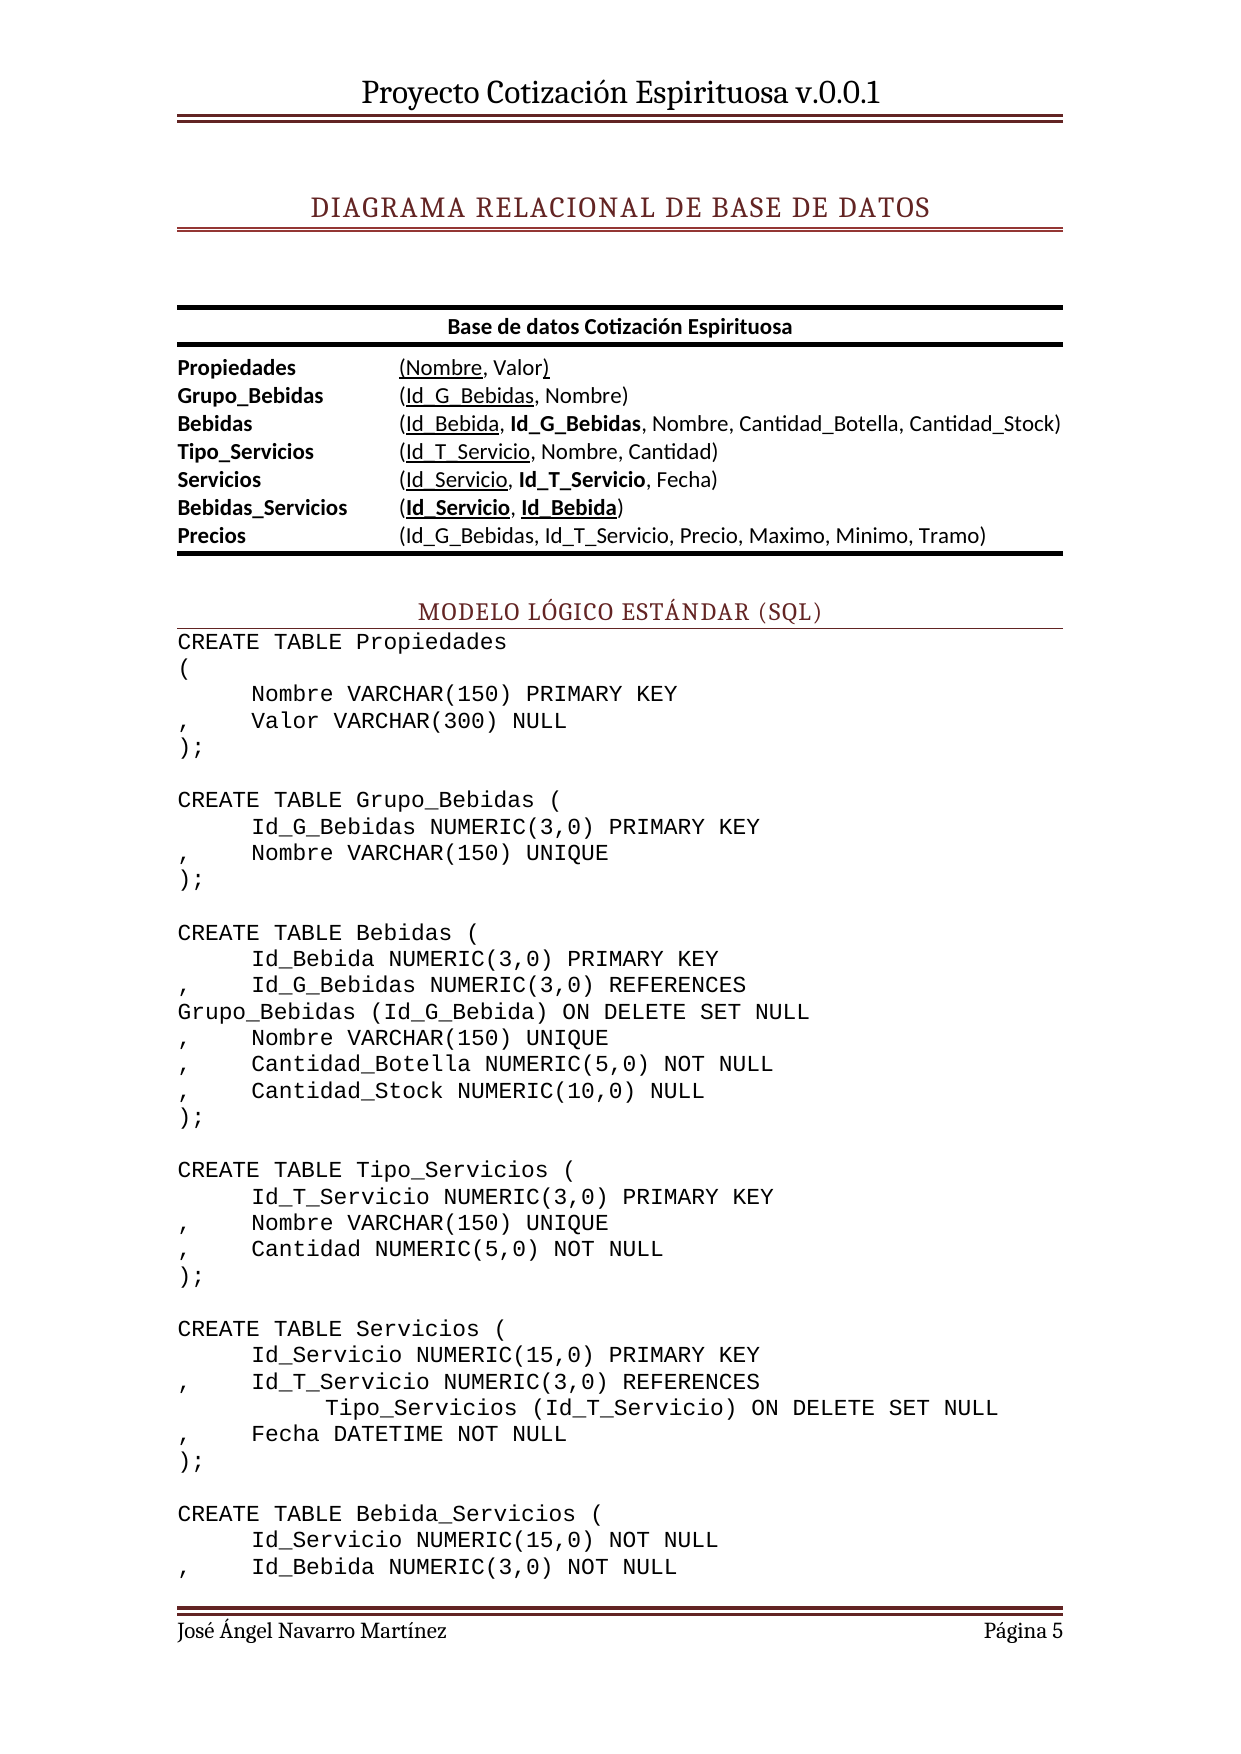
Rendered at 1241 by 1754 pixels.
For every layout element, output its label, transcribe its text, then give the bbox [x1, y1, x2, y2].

text ); [177, 1449, 1063, 1475]
text , Id_T_Servicio NUMERIC(3,0) REFERENCES [177, 1370, 1063, 1396]
text CREATE TABLE Servicios ( [177, 1317, 1063, 1343]
text Tipo_Servicios (Id_T_Servicio, Nombre, Cantidad) [177, 437, 1063, 465]
text ); [177, 868, 1063, 894]
text , Cantidad_Stock NUMERIC(10,0) NULL [177, 1079, 1063, 1105]
text Propiedades (Nombre, Valor) [177, 353, 1063, 381]
text , Id_G_Bebidas NUMERIC(3,0) REFERENCES [177, 974, 1063, 999]
text ); [177, 1105, 1063, 1131]
text Tipo_Servicios (Id_T_Servicio) ON DELETE SET NULL [177, 1396, 1063, 1422]
text , Nombre VARCHAR(150) UNIQUE [177, 1211, 1063, 1237]
text Base de datos Cotización Espirituosa [177, 310, 1063, 342]
text , Cantidad_Botella NUMERIC(5,0) NOT NULL [177, 1053, 1063, 1079]
text , Cantidad NUMERIC(5,0) NOT NULL [177, 1238, 1063, 1264]
text CREATE TABLE Bebidas ( [177, 921, 1063, 947]
text Bebidas (Id_Bebida, Id_G_Bebidas, Nombre, Cantidad_Botella, Cantidad_Stock) [177, 409, 1063, 437]
text Bebidas_Servicios (Id_Servicio, Id_Bebida) [177, 493, 1063, 521]
text , Fecha DATETIME NOT NULL [177, 1423, 1063, 1449]
text Id_Servicio NUMERIC(15,0) NOT NULL [177, 1529, 1063, 1554]
text CREATE TABLE Bebida_Servicios ( [177, 1502, 1063, 1528]
text CREATE TABLE Tipo_Servicios ( [177, 1159, 1063, 1184]
subtitle Modelo Lógico Estándar (SQL) [177, 598, 1063, 628]
text Servicios (Id_Servicio, Id_T_Servicio, Fecha) [177, 465, 1063, 493]
text ( [177, 656, 1063, 682]
text ); [177, 735, 1063, 761]
text Id_G_Bebidas NUMERIC(3,0) PRIMARY KEY [177, 815, 1063, 841]
text Precios (Id_G_Bebidas, Id_T_Servicio, Precio, Maximo, Minimo, Tramo) [177, 521, 1063, 551]
text Id_T_Servicio NUMERIC(3,0) PRIMARY KEY [177, 1185, 1063, 1211]
text , Id_Bebida NUMERIC(3,0) NOT NULL [177, 1555, 1063, 1581]
text , Valor VARCHAR(300) NULL [177, 709, 1063, 735]
subtitle Diagrama relacional de base de datos [177, 192, 1063, 227]
text Id_Servicio NUMERIC(15,0) PRIMARY KEY [177, 1344, 1063, 1369]
text , Nombre VARCHAR(150) UNIQUE [177, 1026, 1063, 1052]
text Id_Bebida NUMERIC(3,0) PRIMARY KEY [177, 947, 1063, 973]
text ); [177, 1264, 1063, 1290]
text , Nombre VARCHAR(150) UNIQUE [177, 841, 1063, 867]
text CREATE TABLE Grupo_Bebidas ( [177, 789, 1063, 814]
text Grupo_Bebidas (Id_G_Bebida) ON DELETE SET NULL [177, 1000, 1063, 1026]
text Grupo_Bebidas (Id_G_Bebidas, Nombre) [177, 381, 1063, 409]
text Nombre VARCHAR(150) PRIMARY KEY [177, 683, 1063, 709]
text CREATE TABLE Propiedades [177, 630, 1063, 656]
